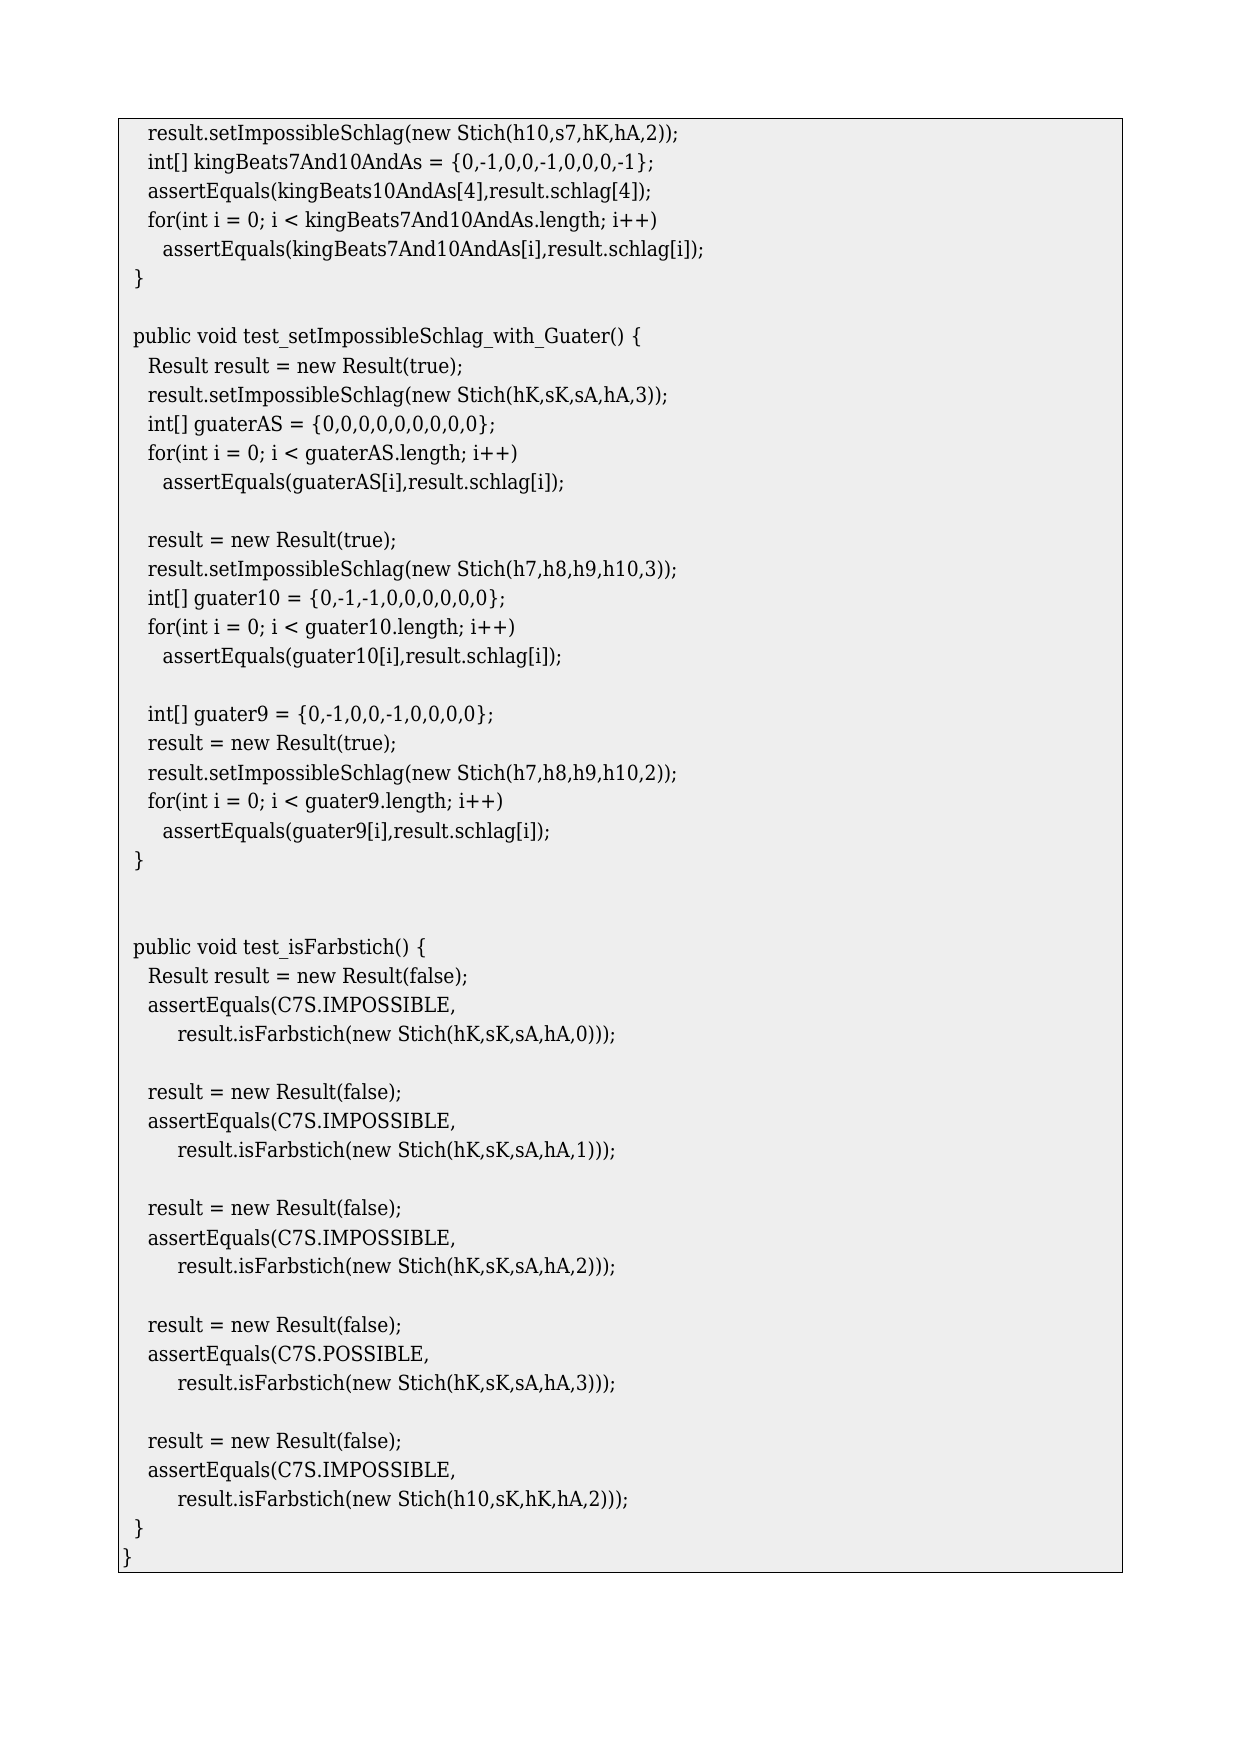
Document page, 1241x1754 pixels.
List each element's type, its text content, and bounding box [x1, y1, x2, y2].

text int[] guater10 = {0,-1,-1,0,0,0,0,0,0}; [119, 583, 1122, 610]
text for(int i = 0; i < guater10.length; i++) [119, 612, 1122, 639]
text result.isFarbstich(new Stich(h10,sK,hK,hA,2))); [119, 1484, 1122, 1511]
text int[] guater9 = {0,-1,0,0,-1,0,0,0,0}; [119, 699, 1122, 727]
text result.isFarbstich(new Stich(hK,sK,sA,hA,1))); [119, 1135, 1122, 1163]
text int[] guaterAS = {0,0,0,0,0,0,0,0,0}; [119, 409, 1122, 436]
text } [119, 1542, 1122, 1572]
text Result result = new Result(true); [119, 351, 1122, 378]
text result.setImpossibleSchlag(new Stich(hK,sK,sA,hA,3)); [119, 380, 1122, 407]
text public void test_setImpossibleSchlag_with_Guater() { [119, 322, 1122, 349]
text for(int i = 0; i < kingBeats7And10AndAs.length; i++) [119, 205, 1122, 233]
text result.setImpossibleSchlag(new Stich(h7,h8,h9,h10,2)); [119, 757, 1122, 785]
text assertEquals(kingBeats10AndAs[4],result.schlag[4]); [119, 176, 1122, 203]
text result = new Result(true); [119, 525, 1122, 552]
text assertEquals(guater9[i],result.schlag[i]); [119, 816, 1122, 843]
text assertEquals(kingBeats7And10AndAs[i],result.schlag[i]); [119, 234, 1122, 262]
text assertEquals(C7S.IMPOSSIBLE, [119, 990, 1122, 1017]
text result.isFarbstich(new Stich(hK,sK,sA,hA,2))); [119, 1252, 1122, 1279]
text result = new Result(false); [119, 1310, 1122, 1337]
text result.setImpossibleSchlag(new Stich(h10,s7,hK,hA,2)); [119, 119, 1122, 145]
text int[] kingBeats7And10AndAs = {0,-1,0,0,-1,0,0,0,-1}; [119, 147, 1122, 174]
text result = new Result(false); [119, 1193, 1122, 1221]
text public void test_isFarbstich() { [119, 932, 1122, 959]
text assertEquals(C7S.IMPOSSIBLE, [119, 1222, 1122, 1250]
text } [119, 263, 1122, 291]
text assertEquals(C7S.IMPOSSIBLE, [119, 1455, 1122, 1482]
text assertEquals(guaterAS[i],result.schlag[i]); [119, 467, 1122, 494]
text result.setImpossibleSchlag(new Stich(h7,h8,h9,h10,3)); [119, 554, 1122, 581]
text for(int i = 0; i < guaterAS.length; i++) [119, 438, 1122, 465]
text } [119, 1513, 1122, 1540]
text result.isFarbstich(new Stich(hK,sK,sA,hA,0))); [119, 1019, 1122, 1046]
text result = new Result(false); [119, 1426, 1122, 1453]
text Result result = new Result(false); [119, 961, 1122, 988]
text assertEquals(C7S.IMPOSSIBLE, [119, 1106, 1122, 1133]
text result = new Result(true); [119, 728, 1122, 756]
text for(int i = 0; i < guater9.length; i++) [119, 787, 1122, 814]
text assertEquals(guater10[i],result.schlag[i]); [119, 641, 1122, 668]
text result = new Result(false); [119, 1077, 1122, 1104]
text result.isFarbstich(new Stich(hK,sK,sA,hA,3))); [119, 1368, 1122, 1395]
text assertEquals(C7S.POSSIBLE, [119, 1339, 1122, 1366]
text } [119, 845, 1122, 872]
